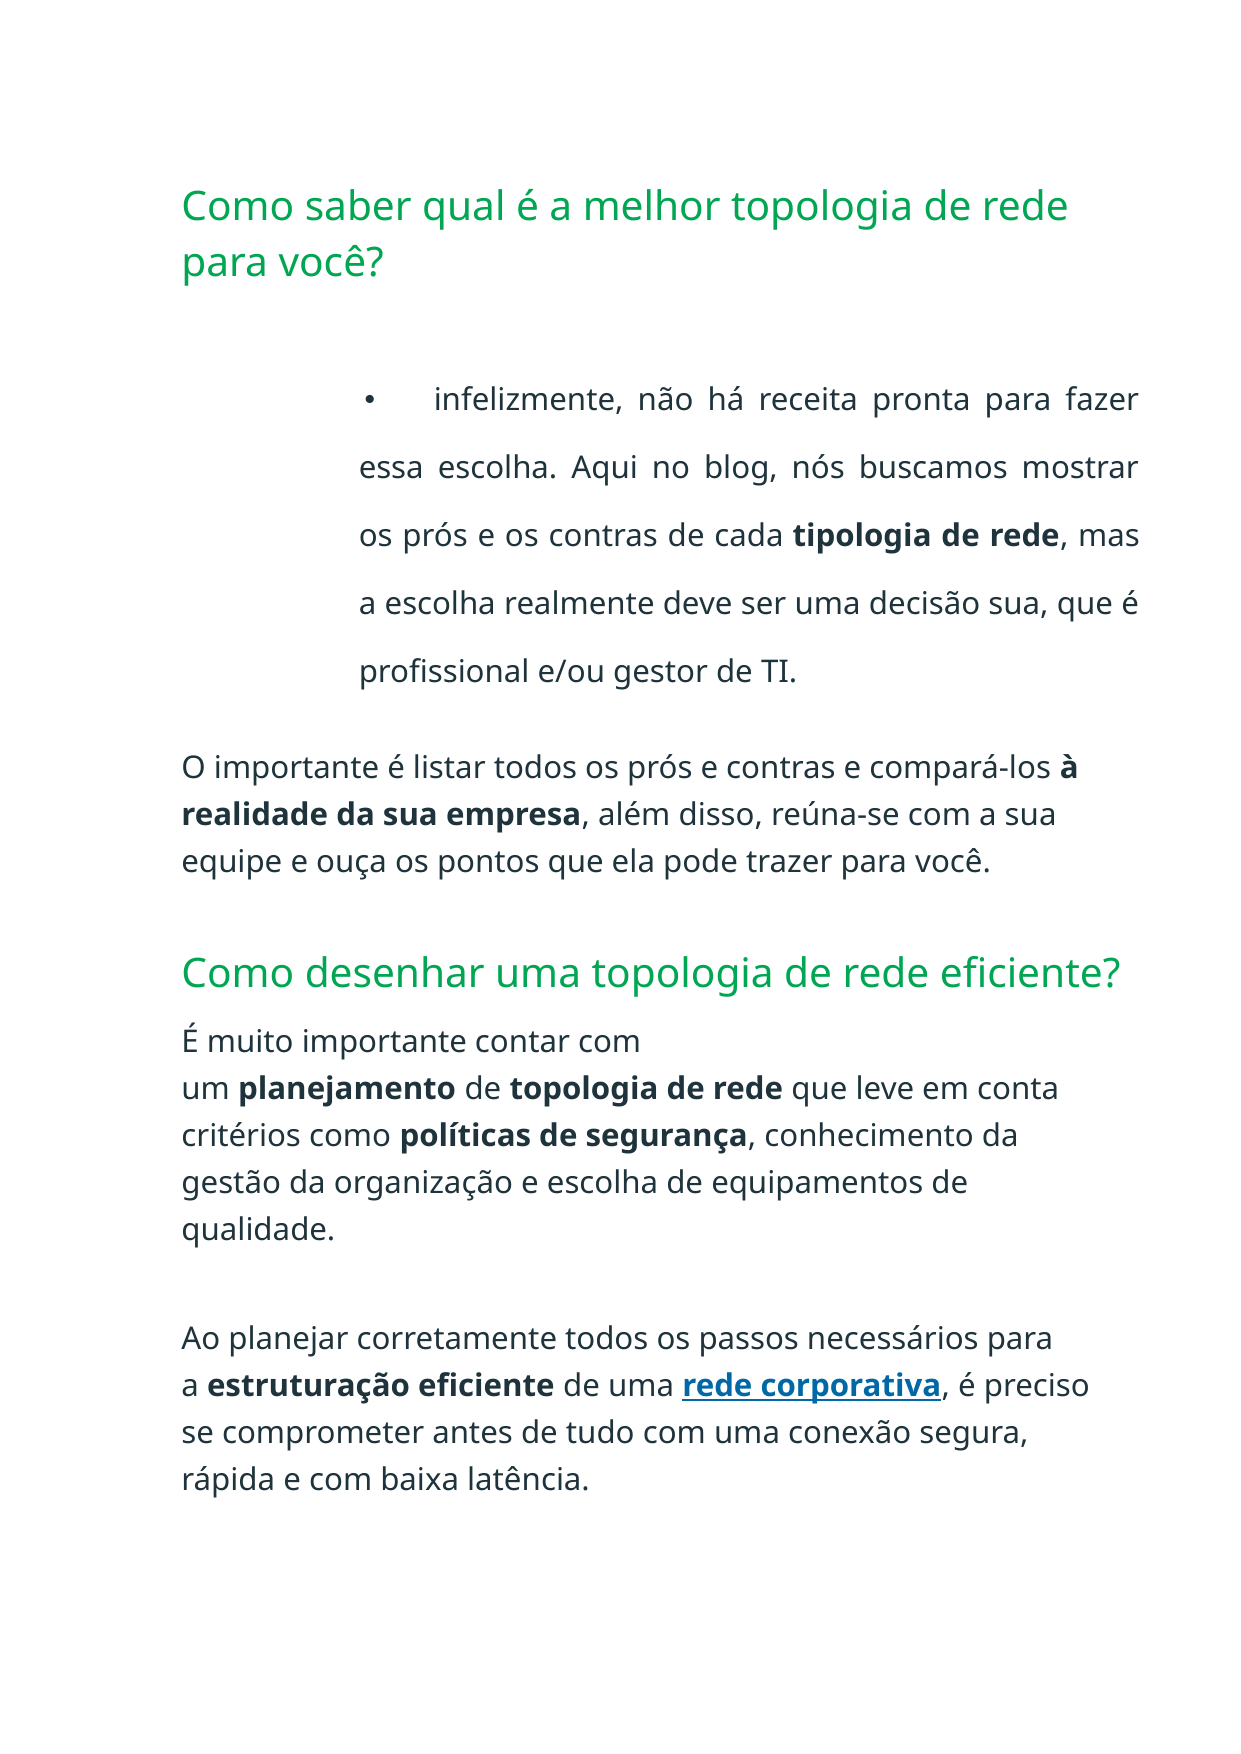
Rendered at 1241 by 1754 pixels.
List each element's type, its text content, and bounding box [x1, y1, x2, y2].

subtitle Como saber qual é a melhor topologia de rede para você? [181, 177, 1122, 288]
text É muito importante contar com um planejamento de topologia de rede que leve em conta critérios como políticas de segurança, conhecimento da gestão da organização e escolha de equipamentos de qualidade. [181, 1015, 1122, 1249]
subtitle Como desenhar uma topologia de rede eficiente? [181, 944, 1122, 999]
text O importante é listar todos os prós e contras e compará-los à realidade da sua empresa, além disso, reúna-se com a sua equipe e ouça os pontos que ela pode trazer para você. [181, 741, 1122, 881]
list infelizmente, não há receita pronta para fazer essa escolha. Aqui no blog, nós buscamos mostrar os prós e os contras de cada tipologia de rede, mas a escolha realmente deve ser uma decisão sua, que é profissional e/ou gestor de TI. [358, 377, 1140, 692]
text Ao planejar corretamente todos os passos necessários para a estruturação eficiente de uma rede corporativa, é preciso se comprometer antes de tudo com uma conexão segura, rápida e com baixa latência. [181, 1312, 1122, 1499]
